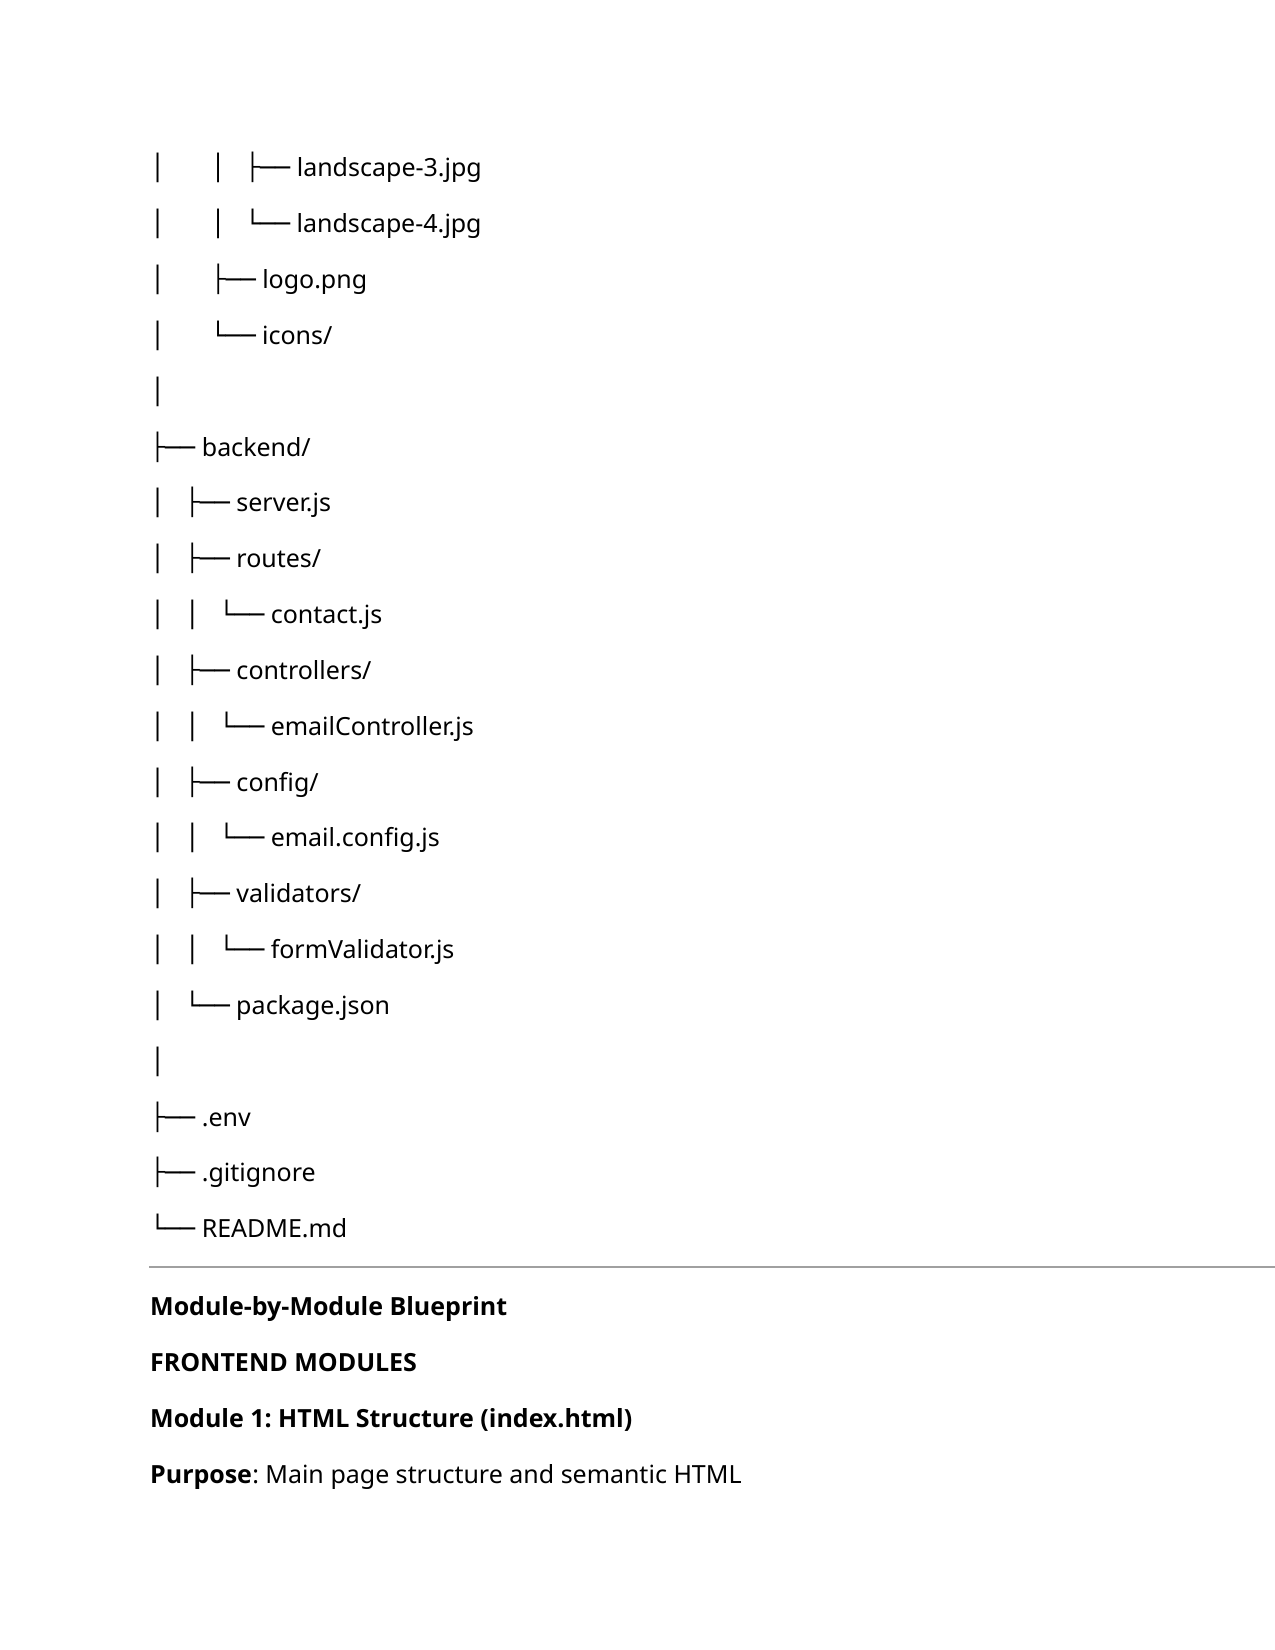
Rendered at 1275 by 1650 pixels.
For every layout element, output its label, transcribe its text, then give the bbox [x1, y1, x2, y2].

text │ ├── server.js [150, 485, 1125, 519]
text ├── backend/ [150, 429, 1125, 463]
text FRONTEND MODULES [150, 1344, 1125, 1379]
text │ │ └── contact.js [150, 597, 1125, 631]
text │ ├── logo.png [150, 262, 1125, 296]
text ├── .gitignore [150, 1155, 1125, 1189]
text │ └── icons/ [150, 317, 1125, 352]
text │ [150, 1043, 1125, 1077]
text │ ├── config/ [150, 764, 1125, 798]
text ├── .env [150, 1099, 1125, 1133]
text │ ├── routes/ [150, 541, 1125, 575]
text └── README.md [150, 1211, 1125, 1245]
text │ │ ├── landscape-3.jpg [150, 150, 1125, 184]
text │ │ └── formValidator.js [150, 932, 1125, 966]
text │ ├── validators/ [150, 876, 1125, 910]
text │ └── package.json [150, 987, 1125, 1022]
text │ │ └── emailController.js [150, 708, 1125, 742]
text Module 1: HTML Structure (index.html) [150, 1400, 1125, 1434]
text Module-by-Module Blueprint [150, 1289, 1125, 1323]
text │ ├── controllers/ [150, 652, 1125, 687]
text Purpose: Main page structure and semantic HTML [150, 1456, 1125, 1490]
text │ [150, 373, 1125, 407]
text │ │ └── landscape-4.jpg [150, 206, 1125, 240]
text │ │ └── email.config.js [150, 820, 1125, 854]
